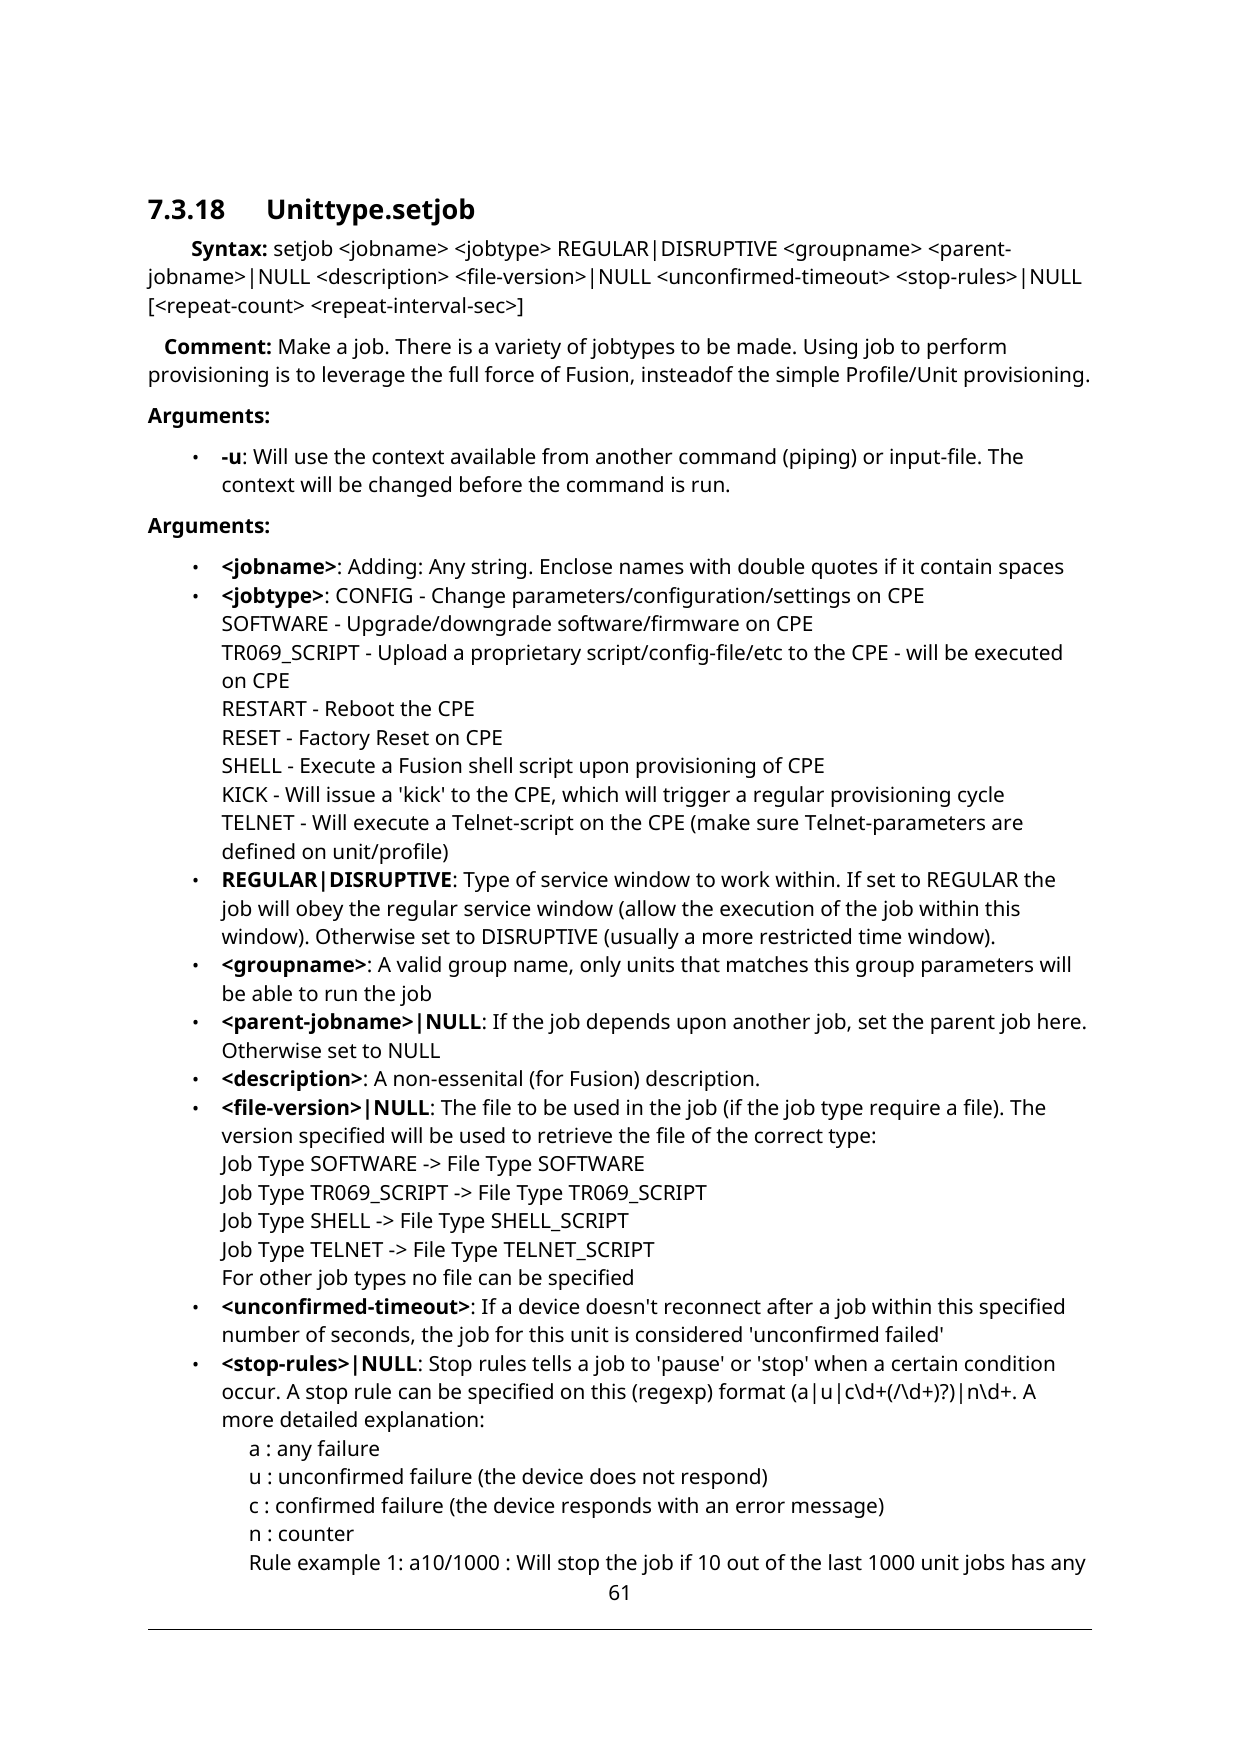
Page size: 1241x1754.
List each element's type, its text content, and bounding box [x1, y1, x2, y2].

list <parent-jobname>|NULL: If the job depends upon another job, set the parent job here. Otherwise set to NULL [192, 1007, 1092, 1064]
list <description>: A non-essenital (for Fusion) description. [192, 1064, 1092, 1093]
list <jobtype>: CONFIG - Change parameters/configuration/settings on CPE SOFTWARE - Upgrade/downgrade software/firmware on CPE TR069_SCRIPT - Upload a proprietary script/config-file/etc to the CPE - will be executed on CPE RESTART - Reboot the CPE RESET - Factory Reset on CPE SHELL - Execute a Fusion shell script upon provisioning of CPE KICK - Will issue a 'kick' to the CPE, which will trigger a regular provisioning cycle TELNET - Will execute a Telnet-script on the CPE (make sure Telnet-parameters are defined on unit/profile) [192, 581, 1092, 865]
list -u: Will use the context available from another command (piping) or input-file. The context will be changed before the command is run. [192, 442, 1092, 499]
text Comment: Make a job. There is a variety of jobtypes to be made. Using job to perform provisioning is to leverage the full force of Fusion, insteadof the simple Profile/Unit provisioning. [148, 332, 1092, 389]
list <jobname>: Adding: Any string. Enclose names with double quotes if it contain spaces [192, 552, 1092, 581]
list REGULAR|DISRUPTIVE: Type of service window to work within. If set to REGULAR the job will obey the regular service window (allow the execution of the job within this window). Otherwise set to DISRUPTIVE (usually a more restricted time window). [192, 865, 1092, 951]
text Arguments: [148, 401, 1092, 429]
text Syntax: setjob <jobname> <jobtype> REGULAR|DISRUPTIVE <groupname> <parent-jobname>|NULL <description> <file-version>|NULL <unconfirmed-timeout> <stop-rules>|NULL [<repeat-count> <repeat-interval-sec>] [148, 234, 1092, 319]
list <groupname>: A valid group name, only units that matches this group parameters will be able to run the job [192, 951, 1092, 1007]
list <stop-rules>|NULL: Stop rules tells a job to 'pause' or 'stop' when a certain condition occur. A stop rule can be specified on this (regexp) format (a|u|c\d+(/\d+)?)|n\d+. A more detailed explanation: a : any failure u : unconfirmed failure (the device does not respond) c : confirmed failure (the device responds with an error message) n : counter Rule example 1: a10/1000 : Will stop the job if 10 out of the last 1000 unit jobs has any [192, 1349, 1092, 1576]
subtitle Unittype.setjob [148, 191, 1092, 228]
text Arguments: [148, 511, 1092, 540]
list <unconfirmed-timeout>: If a device doesn't reconnect after a job within this specified number of seconds, the job for this unit is considered 'unconfirmed failed' [192, 1292, 1092, 1349]
list <file-version>|NULL: The file to be used in the job (if the job type require a file). The version specified will be used to retrieve the file of the correct type: Job Type SOFTWARE -> File Type SOFTWARE Job Type TR069_SCRIPT -> File Type TR069_SCRIPT Job Type SHELL -> File Type SHELL_SCRIPT Job Type TELNET -> File Type TELNET_SCRIPT For other job types no file can be specified [192, 1093, 1092, 1292]
